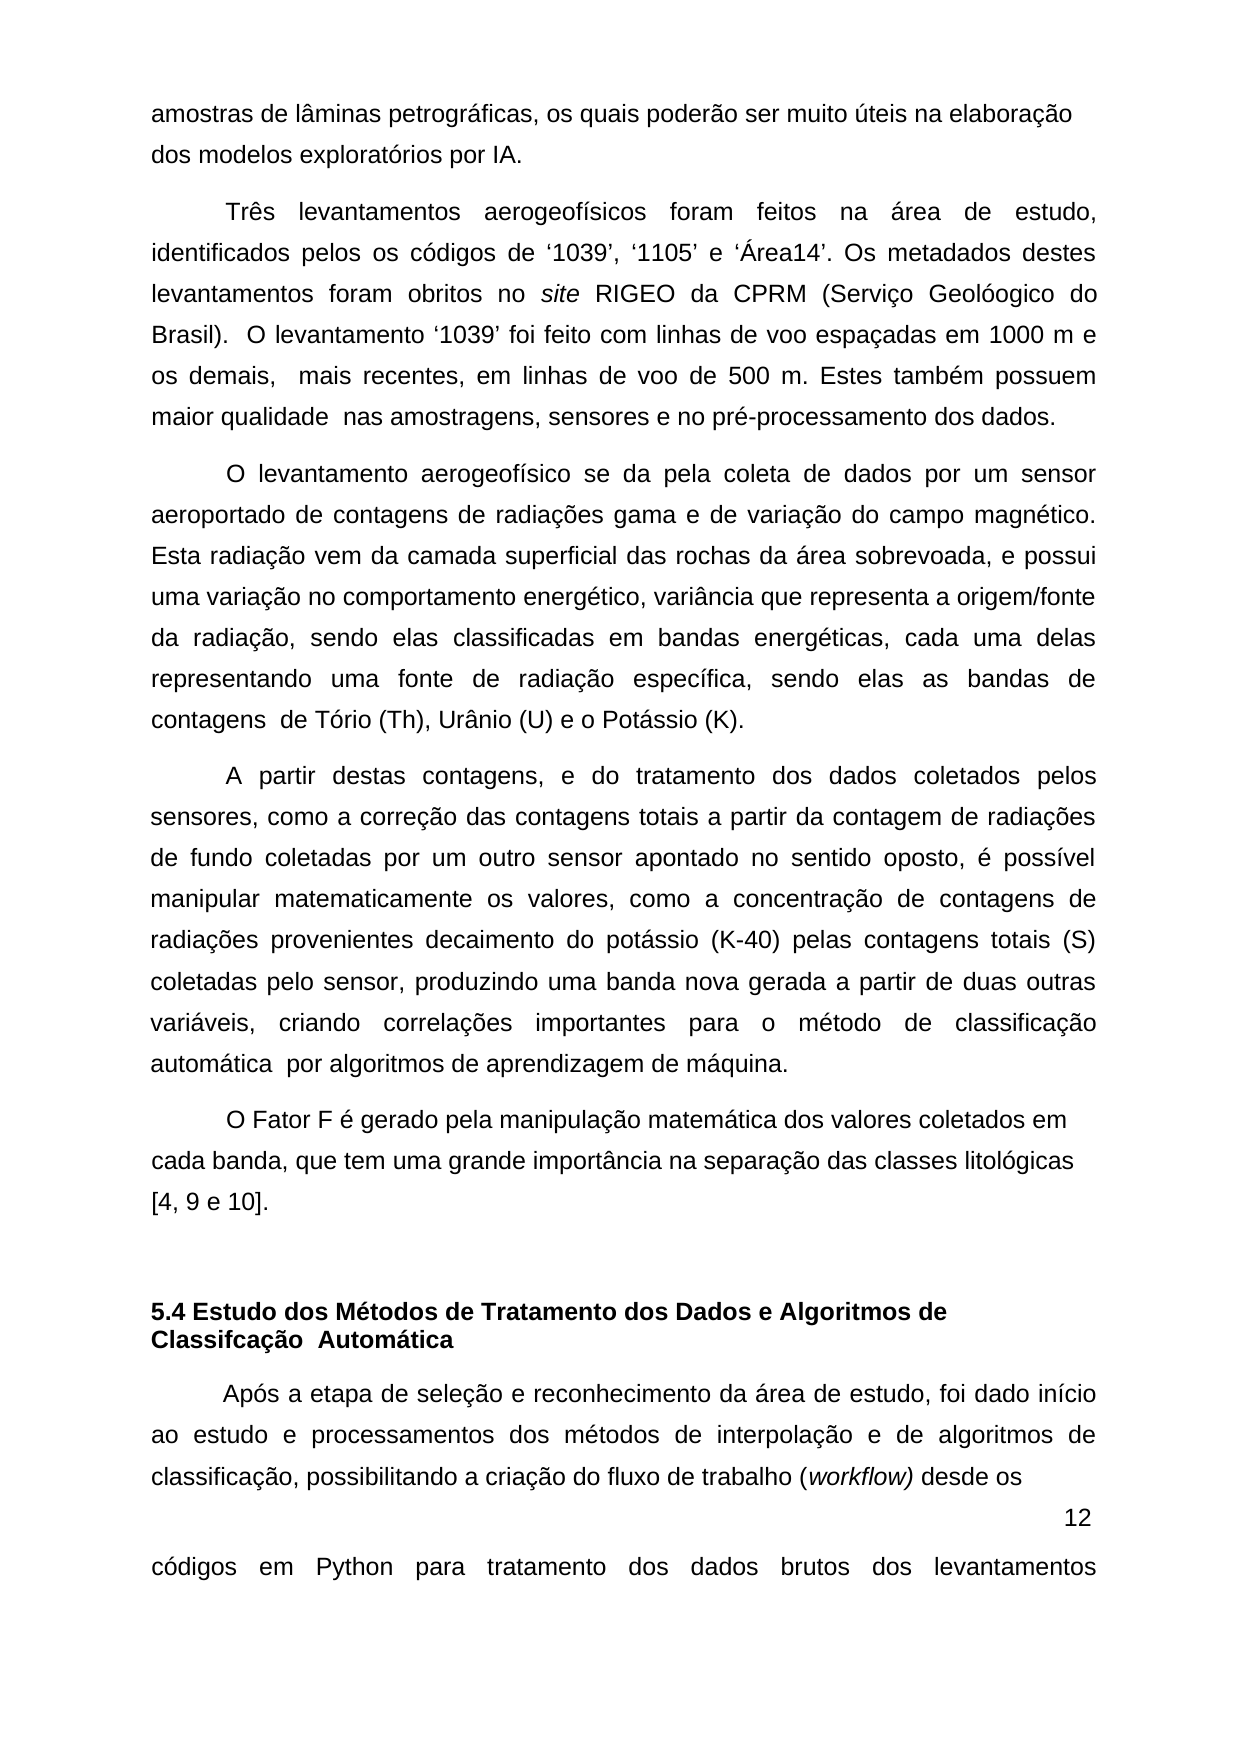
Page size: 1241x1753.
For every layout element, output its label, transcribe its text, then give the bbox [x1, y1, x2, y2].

text 12 [148, 1502, 1091, 1531]
text A partir destas contagens, e do tratamento dos dados coletados pelos sensores, como a correção das contagens totais a partir da contagem de radiações de fundo coletadas por um outro sensor apontado no sentido oposto, é possível manipular matematicamente os valores, como a concentração de contagens de radiações provenientes decaimento do potássio (K-40) pelas contagens totais (S) coletadas pelo sensor, produzindo uma banda nova gerada a partir de duas outras variáveis, criando correlações importantes para o método de classificação automática por algoritmos de aprendizagem de máquina. [150, 761, 1098, 1077]
text Três levantamentos aerogeofísicos foram feitos na área de estudo, identificados pelos os códigos de ‘1039’, ‘1105’ e ‘Área14’. Os metadados destes levantamentos foram obritos no site RIGEO da CPRM (Serviço Geolóogico do Brasil). O levantamento ‘1039’ foi feito com linhas de voo espaçadas em 1000 m e os demais, mais recentes, em linhas de voo de 500 m. Estes também possuem maior qualidade nas amostragens, sensores e no pré-processamento dos dados. [151, 197, 1098, 431]
text códigos em Python para tratamento dos dados brutos dos levantamentos [151, 1552, 1098, 1580]
text Após a etapa de seleção e reconhecimento da área de estudo, foi dado início ao estudo e processamentos dos métodos de interpolação e de algoritmos de classificação, possibilitando a criação do fluxo de trabalho (workflow) desde os [151, 1379, 1098, 1490]
text O Fator F é gerado pela manipulação matemática dos valores coletados em cada banda, que tem uma grande importância na separação das classes litológicas [4, 9 e 10]. [151, 1105, 1097, 1216]
text amostras de lâminas petrográficas, os quais poderão ser muito úteis na elaboração dos modelos exploratórios por IA. [151, 99, 1097, 169]
text 5.4 Estudo dos Métodos de Tratamento dos Dados e Algoritmos de Classifcação Automática [151, 1299, 1098, 1354]
text O levantamento aerogeofísico se da pela coleta de dados por um sensor aeroportado de contagens de radiações gama e de variação do campo magnético. Esta radiação vem da camada superficial das rochas da área sobrevoada, e possui uma variação no comportamento energético, variância que representa a origem/fonte da radiação, sendo elas classificadas em bandas energéticas, cada uma delas representando uma fonte de radiação específica, sendo elas as bandas de contagens de Tório (Th), Urânio (U) e o Potássio (K). [151, 459, 1097, 734]
